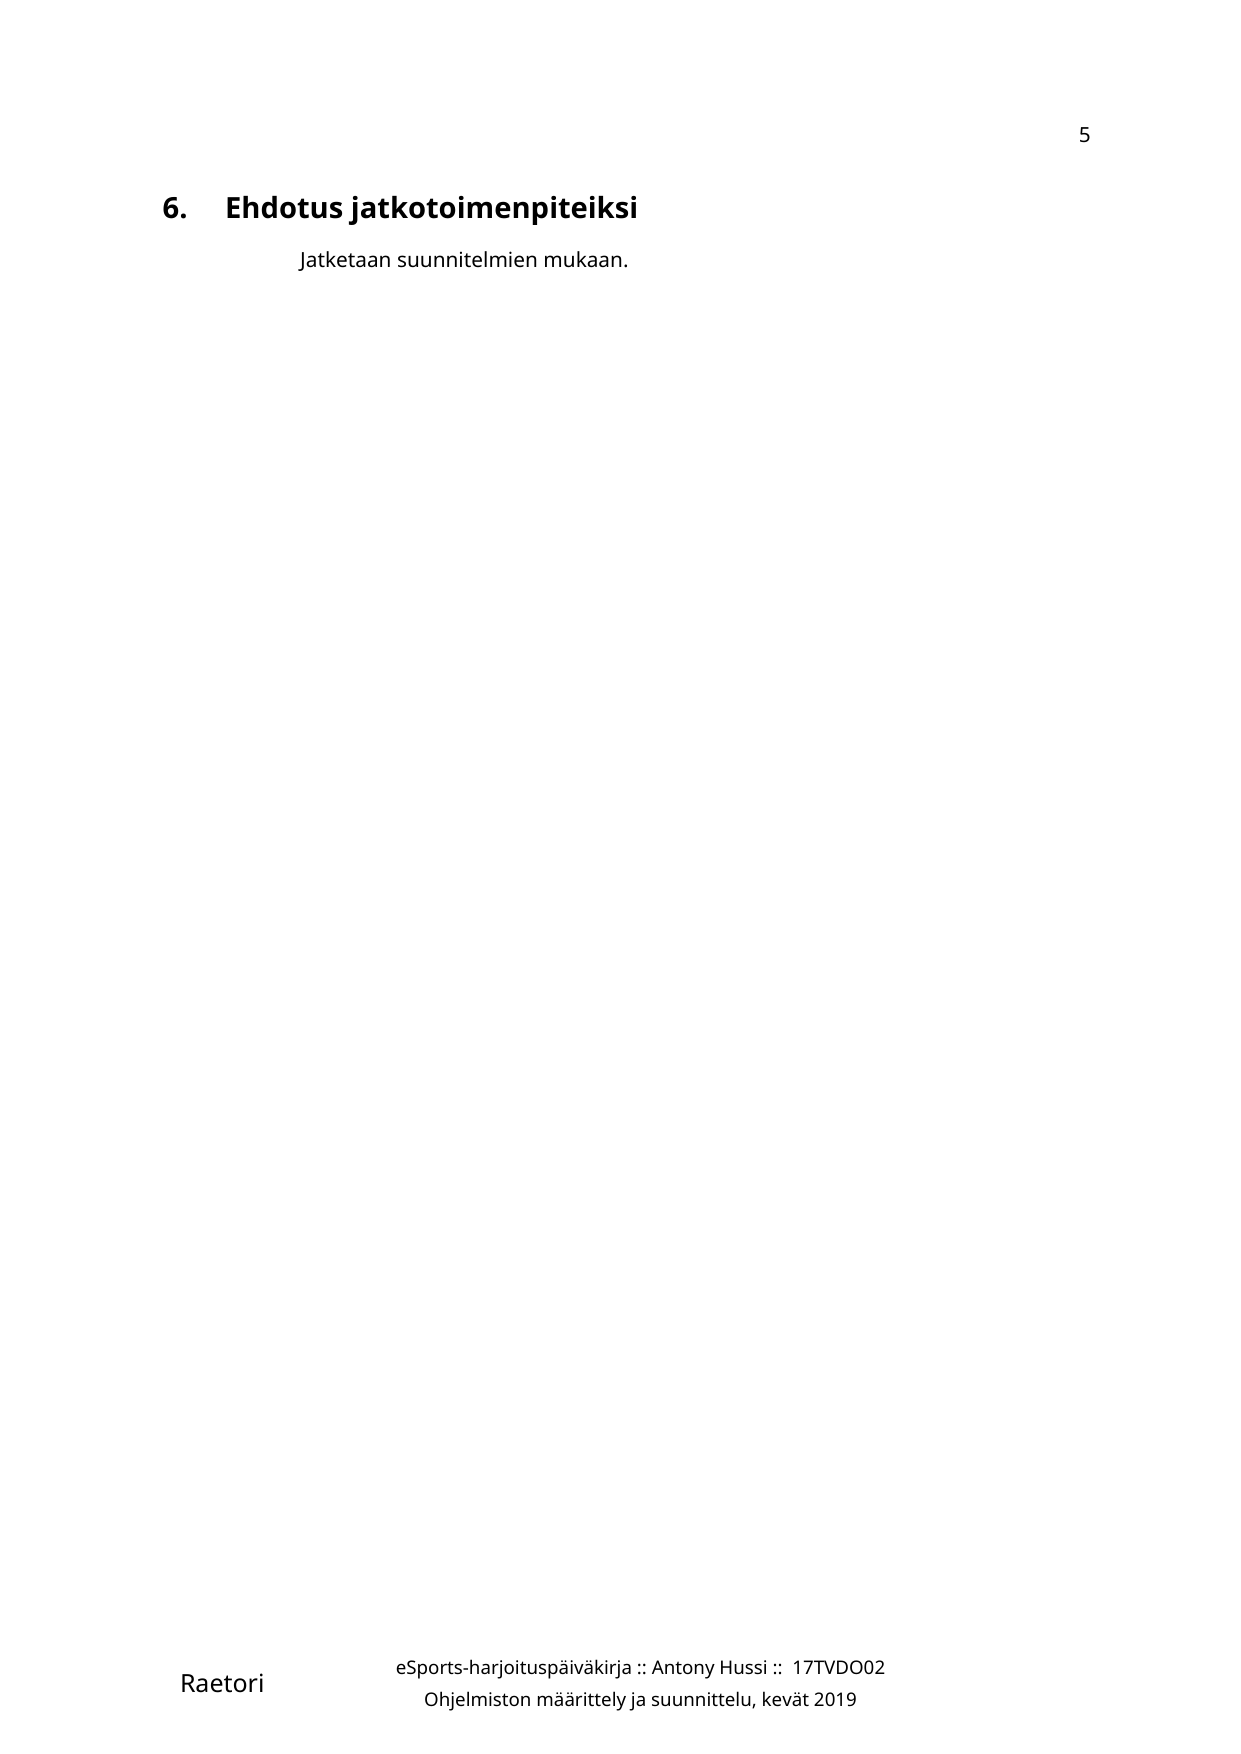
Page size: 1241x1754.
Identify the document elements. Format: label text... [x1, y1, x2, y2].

text Jatketaan suunnitelmien mukaan. [225, 245, 1090, 273]
subtitle Ehdotus jatkotoimenpiteiksi [150, 187, 1090, 227]
